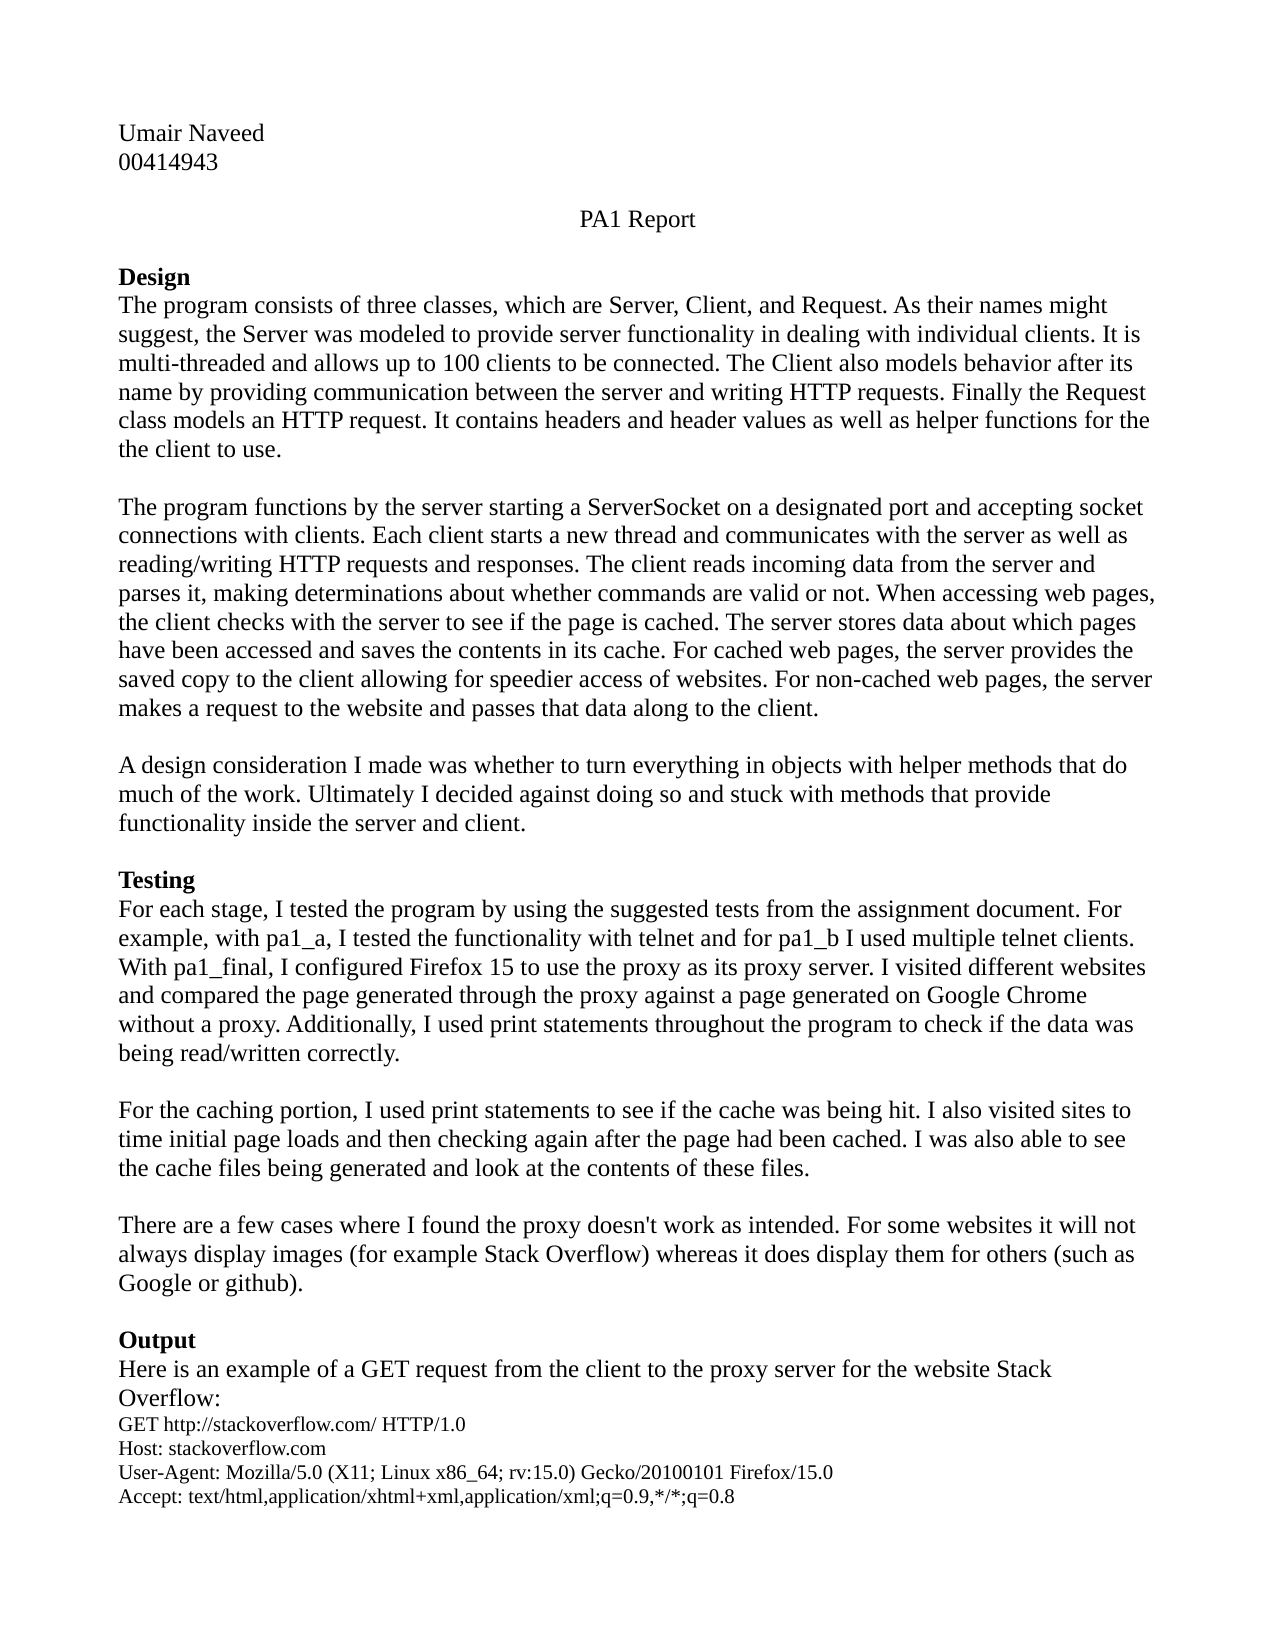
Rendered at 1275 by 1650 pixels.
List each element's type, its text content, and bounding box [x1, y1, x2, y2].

text The program consists of three classes, which are Server, Client, and Request. As their names might suggest, the Server was modeled to provide server functionality in dealing with individual clients. It is multi-threaded and allows up to 100 clients to be connected. The Client also models behavior after its name by providing communication between the server and writing HTTP requests. Finally the Request class models an HTTP request. It contains headers and header values as well as helper functions for the the client to use. [118, 291, 1157, 463]
text Here is an example of a GET request from the client to the proxy server for the website Stack Overflow: [118, 1354, 1157, 1412]
text Testing [118, 866, 1157, 894]
text PA1 Report [118, 204, 1157, 233]
text For each stage, I tested the program by using the suggested tests from the assignment document. For example, with pa1_a, I tested the functionality with telnet and for pa1_b I used multiple telnet clients. With pa1_final, I configured Firefox 15 to use the proxy as its proxy server. I visited different websites and compared the page generated through the proxy against a page generated on Google Chrome without a proxy. Additionally, I used print statements throughout the program to check if the data was being read/written correctly. [118, 894, 1157, 1067]
text There are a few cases where I found the proxy doesn't work as intended. For some websites it will not always display images (for example Stack Overflow) whereas it does display them for others (such as Google or github). [118, 1211, 1157, 1297]
text GET http://stackoverflow.com/ HTTP/1.0 [118, 1412, 1157, 1436]
text A design consideration I made was whether to turn everything in objects with helper methods that do much of the work. Ultimately I decided against doing so and stuck with methods that provide functionality inside the server and client. [118, 751, 1157, 837]
text For the caching portion, I used print statements to see if the cache was being hit. I also visited sites to time initial page loads and then checking again after the page had been cached. I was also able to see the cache files being generated and look at the contents of these files. [118, 1096, 1157, 1182]
text Accept: text/html,application/xhtml+xml,application/xml;q=0.9,*/*;q=0.8 [118, 1484, 1157, 1508]
text Umair Naveed [118, 118, 1157, 147]
text User-Agent: Mozilla/5.0 (X11; Linux x86_64; rv:15.0) Gecko/20100101 Firefox/15.0 [118, 1460, 1157, 1484]
text Output [118, 1326, 1157, 1354]
text Host: stackoverflow.com [118, 1436, 1157, 1460]
text Design [118, 262, 1157, 291]
text The program functions by the server starting a ServerSocket on a designated port and accepting socket connections with clients. Each client starts a new thread and communicates with the server as well as reading/writing HTTP requests and responses. The client reads incoming data from the server and parses it, making determinations about whether commands are valid or not. When accessing web pages, the client checks with the server to see if the page is cached. The server stores data about which pages have been accessed and saves the contents in its cache. For cached web pages, the server provides the saved copy to the client allowing for speedier access of websites. For non-cached web pages, the server makes a request to the website and passes that data along to the client. [118, 492, 1157, 722]
text 00414943 [118, 147, 1157, 176]
